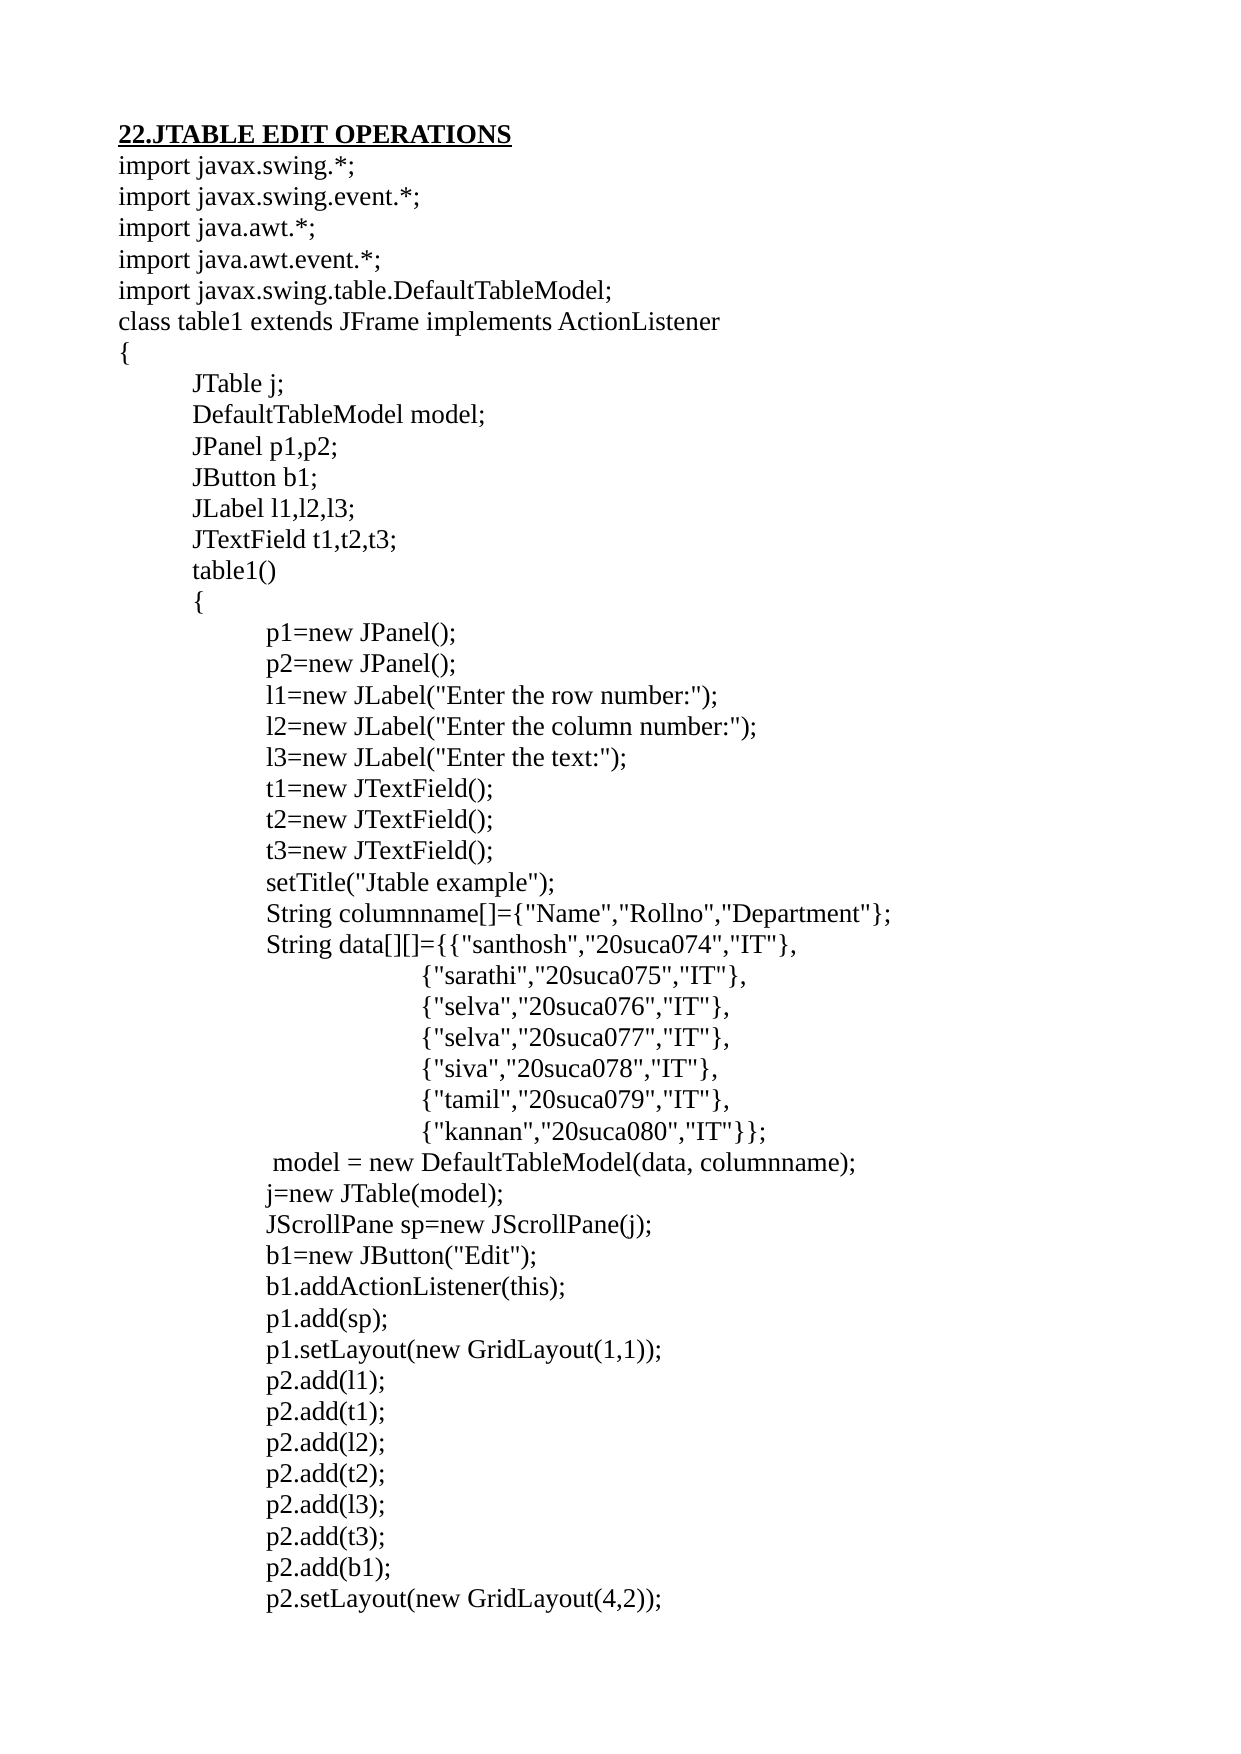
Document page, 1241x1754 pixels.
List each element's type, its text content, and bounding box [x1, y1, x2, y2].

text {"selva","20suca076","IT"}, [118, 990, 1122, 1021]
text l2=new JLabel("Enter the column number:"); [118, 710, 1122, 741]
text l3=new JLabel("Enter the text:"); [118, 741, 1122, 772]
text p2.add(t1); [118, 1395, 1122, 1426]
text DefaultTableModel model; [118, 398, 1122, 429]
text import java.awt.*; [118, 212, 1122, 243]
text String columnname[]={"Name","Rollno","Department"}; [118, 897, 1122, 928]
text {"tamil","20suca079","IT"}, [118, 1084, 1122, 1115]
text p2=new JPanel(); [118, 648, 1122, 679]
text p1=new JPanel(); [118, 616, 1122, 648]
text p2.add(t2); [118, 1457, 1122, 1488]
text JTable j; [118, 367, 1122, 398]
text b1=new JButton("Edit"); [118, 1239, 1122, 1271]
text t3=new JTextField(); [118, 834, 1122, 866]
text JPanel p1,p2; [118, 429, 1122, 461]
text {"sarathi","20suca075","IT"}, [118, 959, 1122, 990]
text l1=new JLabel("Enter the row number:"); [118, 679, 1122, 710]
text t1=new JTextField(); [118, 772, 1122, 803]
text model = new DefaultTableModel(data, columnname); [118, 1146, 1122, 1177]
text import javax.swing.*; [118, 149, 1122, 180]
text class table1 extends JFrame implements ActionListener [118, 305, 1122, 336]
text JTextField t1,t2,t3; [118, 523, 1122, 554]
text p2.add(l3); [118, 1488, 1122, 1520]
text p2.add(l2); [118, 1426, 1122, 1457]
text 22.JTABLE EDIT OPERATIONS [118, 118, 1122, 149]
text p2.setLayout(new GridLayout(4,2)); [118, 1582, 1122, 1613]
text b1.addActionListener(this); [118, 1271, 1122, 1302]
text JLabel l1,l2,l3; [118, 492, 1122, 523]
text JButton b1; [118, 461, 1122, 492]
text JScrollPane sp=new JScrollPane(j); [118, 1208, 1122, 1239]
text {"siva","20suca078","IT"}, [118, 1052, 1122, 1084]
text p2.add(b1); [118, 1551, 1122, 1582]
text import java.awt.event.*; [118, 243, 1122, 274]
text String data[][]={{"santhosh","20suca074","IT"}, [118, 928, 1122, 959]
text p2.add(t3); [118, 1520, 1122, 1551]
text p2.add(l1); [118, 1364, 1122, 1395]
text table1() [118, 554, 1122, 585]
text import javax.swing.event.*; [118, 180, 1122, 212]
text {"selva","20suca077","IT"}, [118, 1021, 1122, 1052]
text { [118, 585, 1122, 616]
text j=new JTable(model); [118, 1177, 1122, 1208]
text import javax.swing.table.DefaultTableModel; [118, 274, 1122, 305]
text p1.setLayout(new GridLayout(1,1)); [118, 1333, 1122, 1364]
text t2=new JTextField(); [118, 803, 1122, 834]
text {"kannan","20suca080","IT"}}; [118, 1115, 1122, 1146]
text setTitle("Jtable example"); [118, 866, 1122, 897]
text p1.add(sp); [118, 1302, 1122, 1333]
text { [118, 336, 1122, 367]
